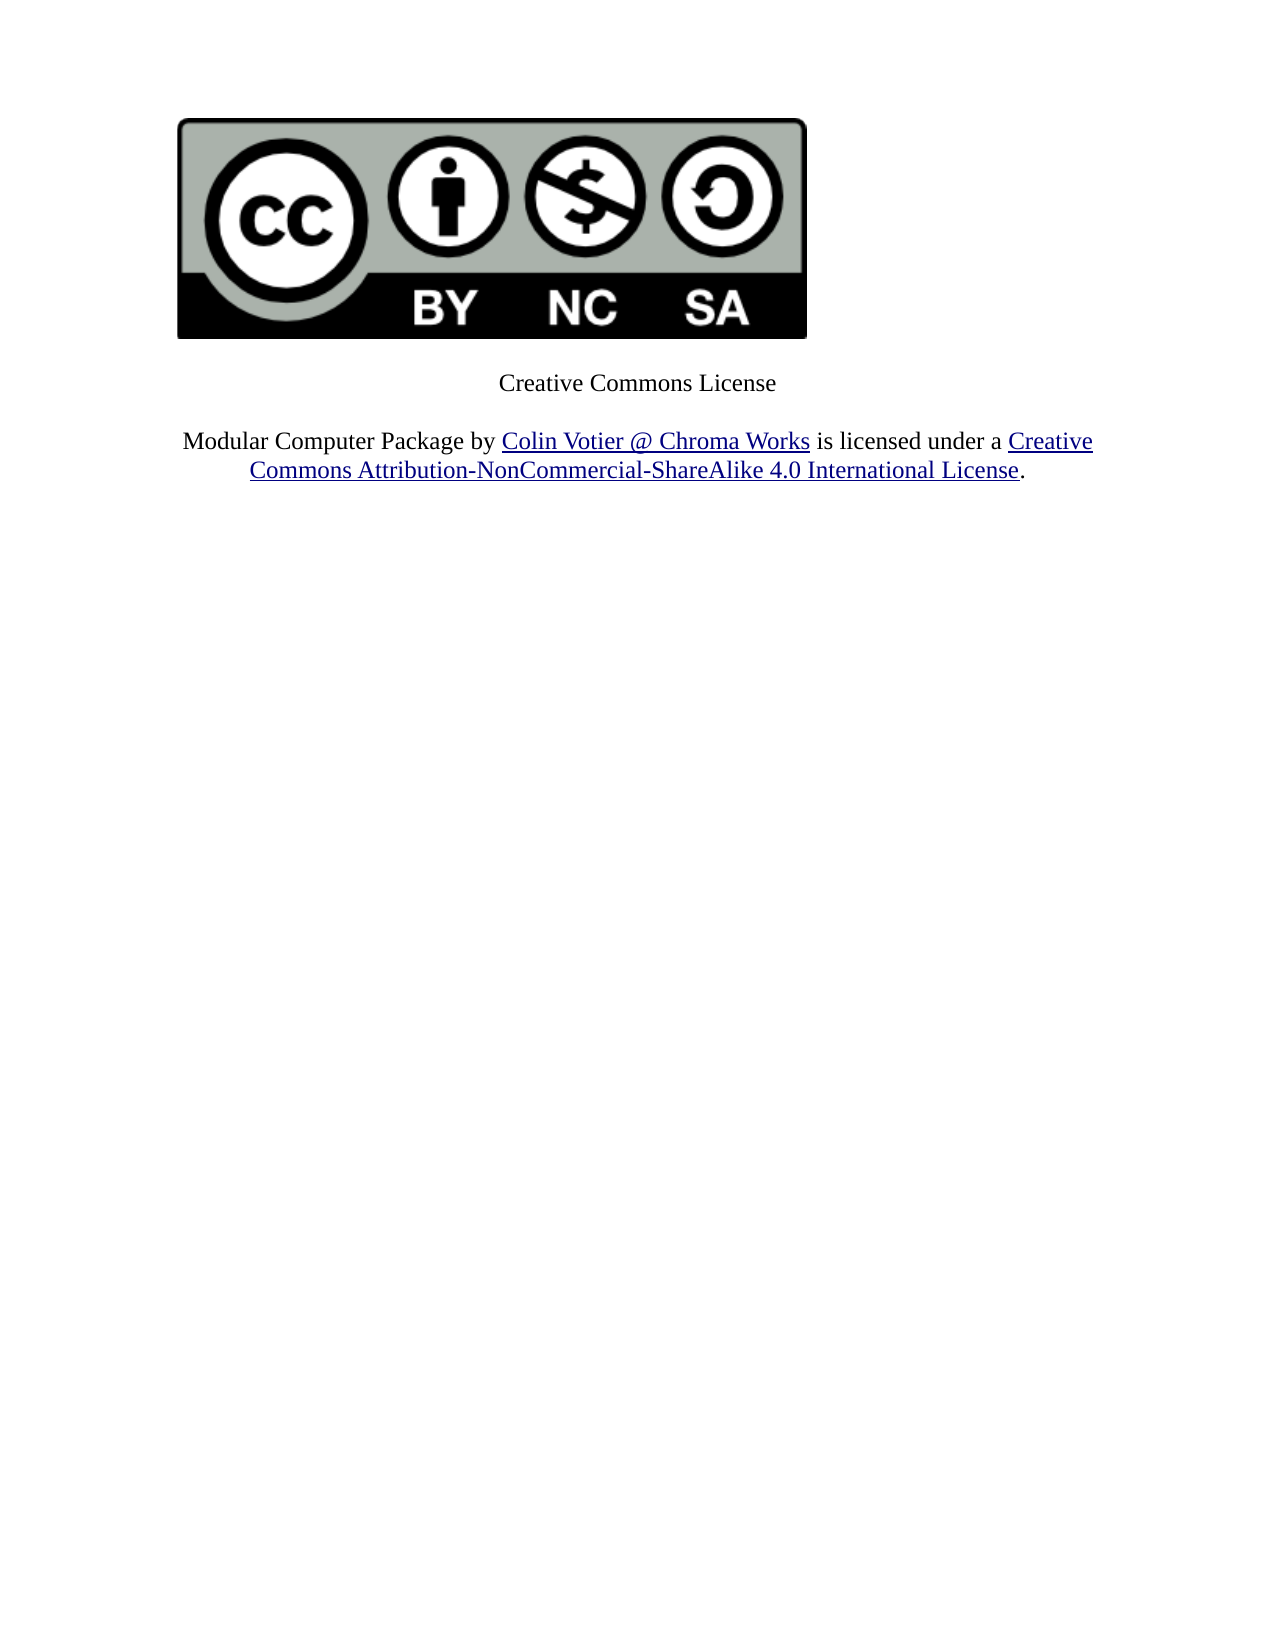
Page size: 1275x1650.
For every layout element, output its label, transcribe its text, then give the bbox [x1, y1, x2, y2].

text Modular Computer Package by Colin Votier @ Chroma Works is licensed under a Creative Commons Attribution-NonCommercial-ShareAlike 4.0 International License. [177, 426, 1098, 484]
text Creative Commons License [177, 368, 1098, 397]
picture [177, 118, 807, 339]
